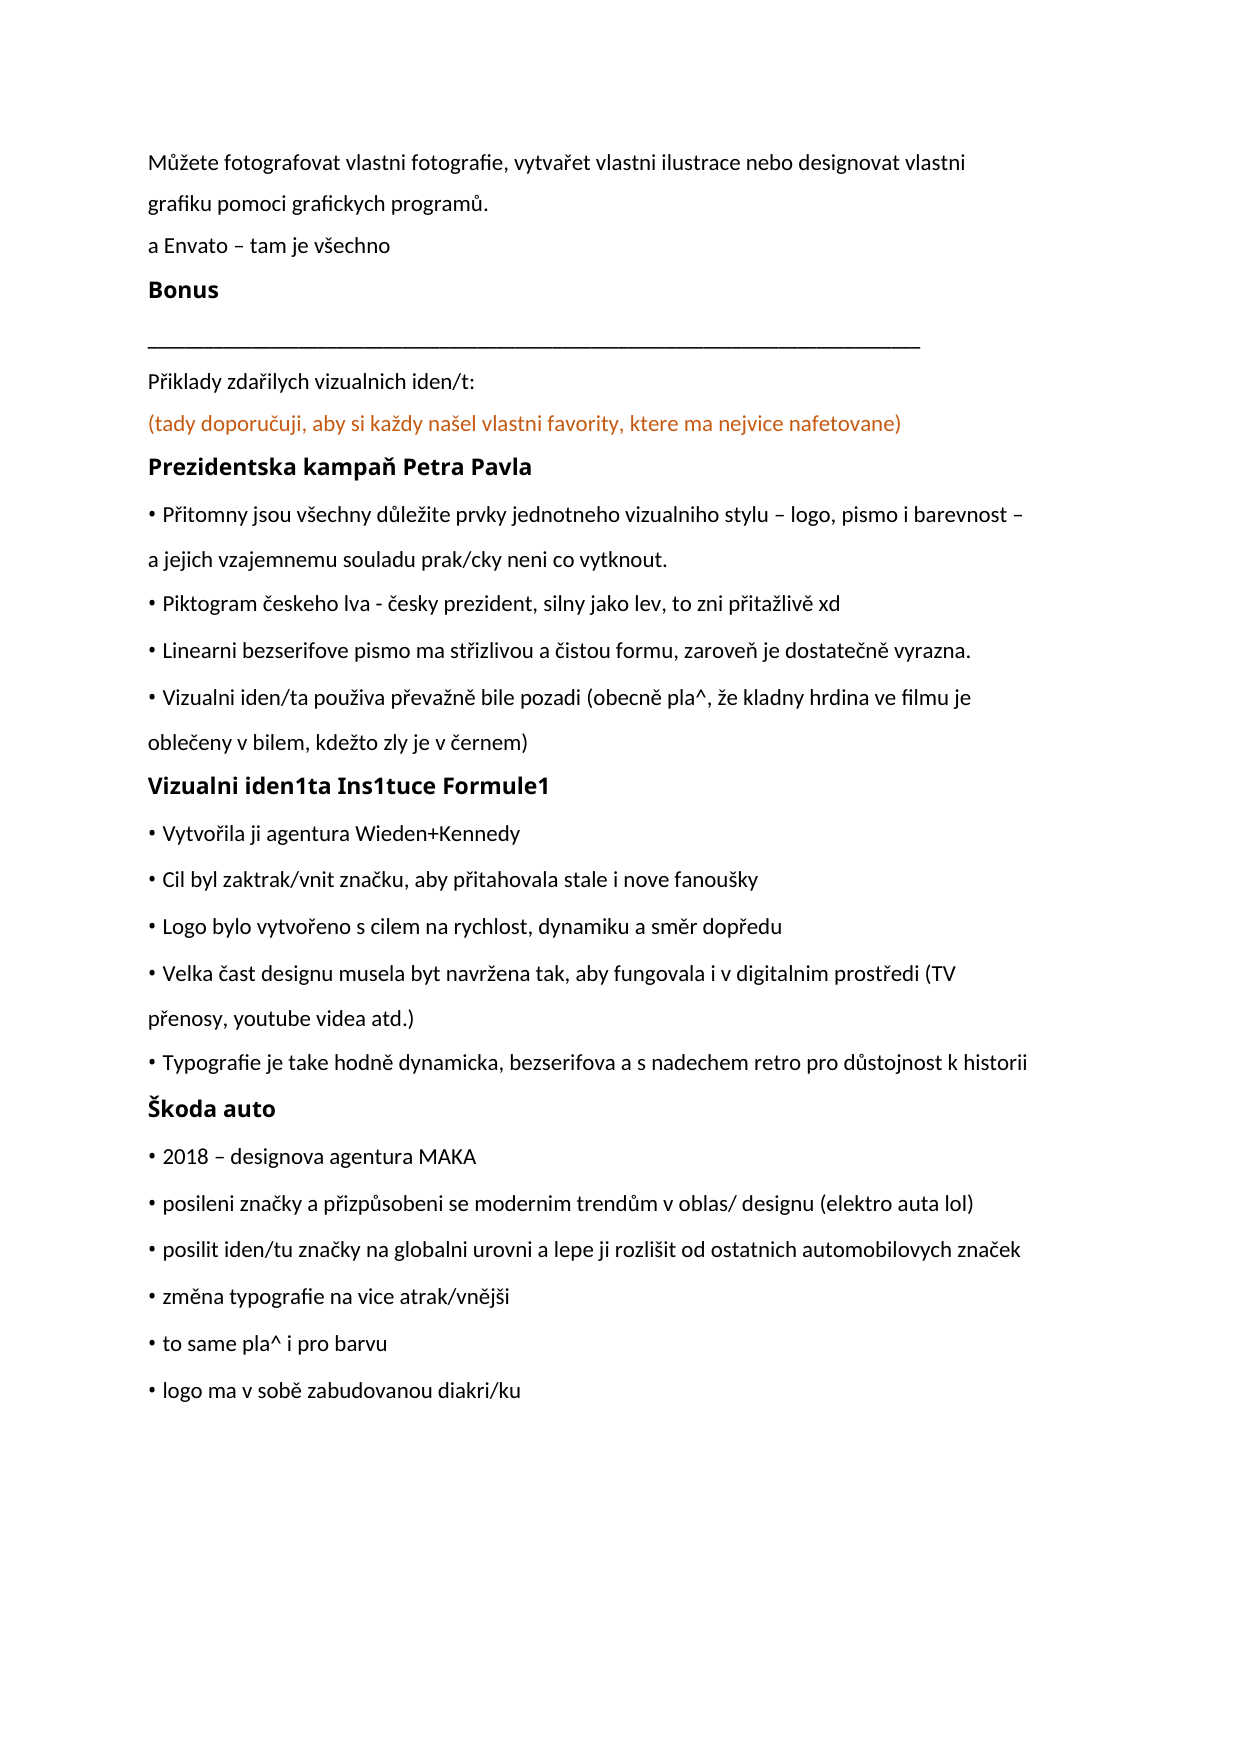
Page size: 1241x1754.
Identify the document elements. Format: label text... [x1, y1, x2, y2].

text • Velka čast designu musela byt navržena tak, aby fungovala i v digitalnim prostředi (TV [148, 957, 1093, 988]
text • Cil byl zaktrak/vnit značku, aby přitahovala stale i nove fanoušky [148, 863, 1093, 894]
text grafiku pomoci grafickych programů. [148, 189, 1093, 218]
text • to same pla^ i pro barvu [148, 1327, 1093, 1358]
text Bonus [148, 273, 1093, 305]
text a jejich vzajemnemu souladu prak/cky neni co vytknout. [148, 545, 1093, 573]
text a Envato – tam je všechno [148, 232, 1093, 259]
text Můžete fotografovat vlastni fotografie, vytvařet vlastni ilustrace nebo designovat vlastni [148, 148, 1093, 176]
text Přiklady zdařilych vizualnich iden/t: [148, 367, 1093, 395]
text • Linearni bezserifove pismo ma střizlivou a čistou formu, zaroveň je dostatečně vyrazna. [148, 634, 1093, 665]
text • logo ma v sobě zabudovanou diakri/ku [148, 1374, 1093, 1405]
text Vizualni iden1ta Ins1tuce Formule1 [148, 769, 1093, 801]
text • 2018 – designova agentura MAKA [148, 1140, 1093, 1171]
text • Logo bylo vytvořeno s cilem na rychlost, dynamiku a směr dopředu [148, 910, 1093, 941]
text • Přitomny jsou všechny důležite prvky jednotneho vizualniho stylu – logo, pismo i barevnost – [148, 498, 1093, 529]
text • Vytvořila ji agentura Wieden+Kennedy [148, 816, 1093, 848]
text přenosy, youtube videa atd.) [148, 1004, 1093, 1032]
text (tady doporučuji, aby si každy našel vlastni favority, ktere ma nejvice nafetovane) [148, 409, 1093, 437]
text Prezidentska kampaň Petra Pavla [148, 451, 1093, 482]
text • posilit iden/tu značky na globalni urovni a lepe ji rozlišit od ostatnich automobilovych značek [148, 1233, 1093, 1265]
text • Piktogram českeho lva - česky prezident, silny jako lev, to zni přitažlivě xd [148, 587, 1093, 618]
text Škoda auto [148, 1093, 1093, 1124]
text __________________________________________________________________________________ [148, 320, 1093, 352]
text oblečeny v bilem, kdežto zly je v černem) [148, 728, 1093, 756]
text • posileni značky a přizpůsobeni se modernim trendům v oblas/ designu (elektro auta lol) [148, 1187, 1093, 1218]
text • Vizualni iden/ta použiva převažně bile pozadi (obecně pla^, že kladny hrdina ve filmu je [148, 681, 1093, 712]
text • Typografie je take hodně dynamicka, bezserifova a s nadechem retro pro důstojnost k historii [148, 1046, 1093, 1077]
text • změna typografie na vice atrak/vnějši [148, 1280, 1093, 1312]
